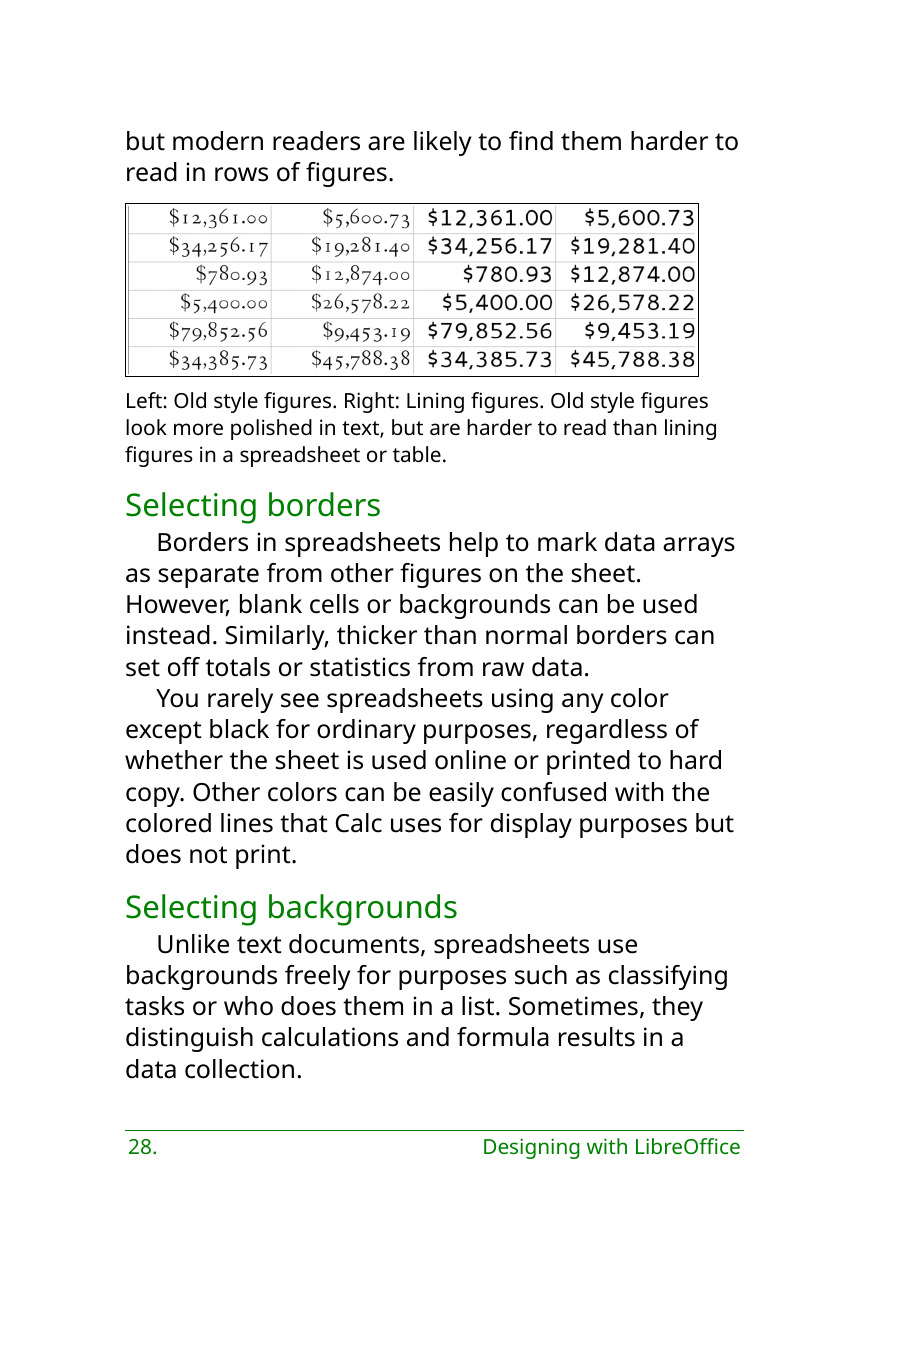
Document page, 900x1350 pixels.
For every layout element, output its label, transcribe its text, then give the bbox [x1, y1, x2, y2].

subtitle Selecting borders [125, 483, 744, 526]
subtitle Selecting backgrounds [125, 885, 744, 928]
text You rarely see spreadsheets using any color except black for ordinary purposes, regardless of whether the sheet is used online or printed to hard copy. Other colors can be easily confused with the colored lines that Calc uses for display purposes but does not print. [125, 682, 744, 870]
text Unlike text documents, spreadsheets use backgrounds freely for purposes such as classifying tasks or who does them in a list. Sometimes, they distinguish calculations and formula results in a data collection. [125, 928, 744, 1084]
table_header [125, 374, 744, 379]
picture [128, 206, 695, 374]
table_cell Left: Old style figures. Right: Lining figures. Old style figures look more polished in text, but are harder to read than lining figures in a spreadsheet or table. [125, 379, 744, 468]
text but modern readers are likely to find them harder to read in rows of figures. [125, 125, 744, 187]
text Borders in spreadsheets help to mark data arrays as separate from other figures on the sheet. However, blank cells or backgrounds can be used instead. Similarly, thicker than normal borders can set off totals or statistics from raw data. [125, 526, 744, 682]
table_header [126, 204, 698, 376]
table_header [699, 203, 744, 373]
